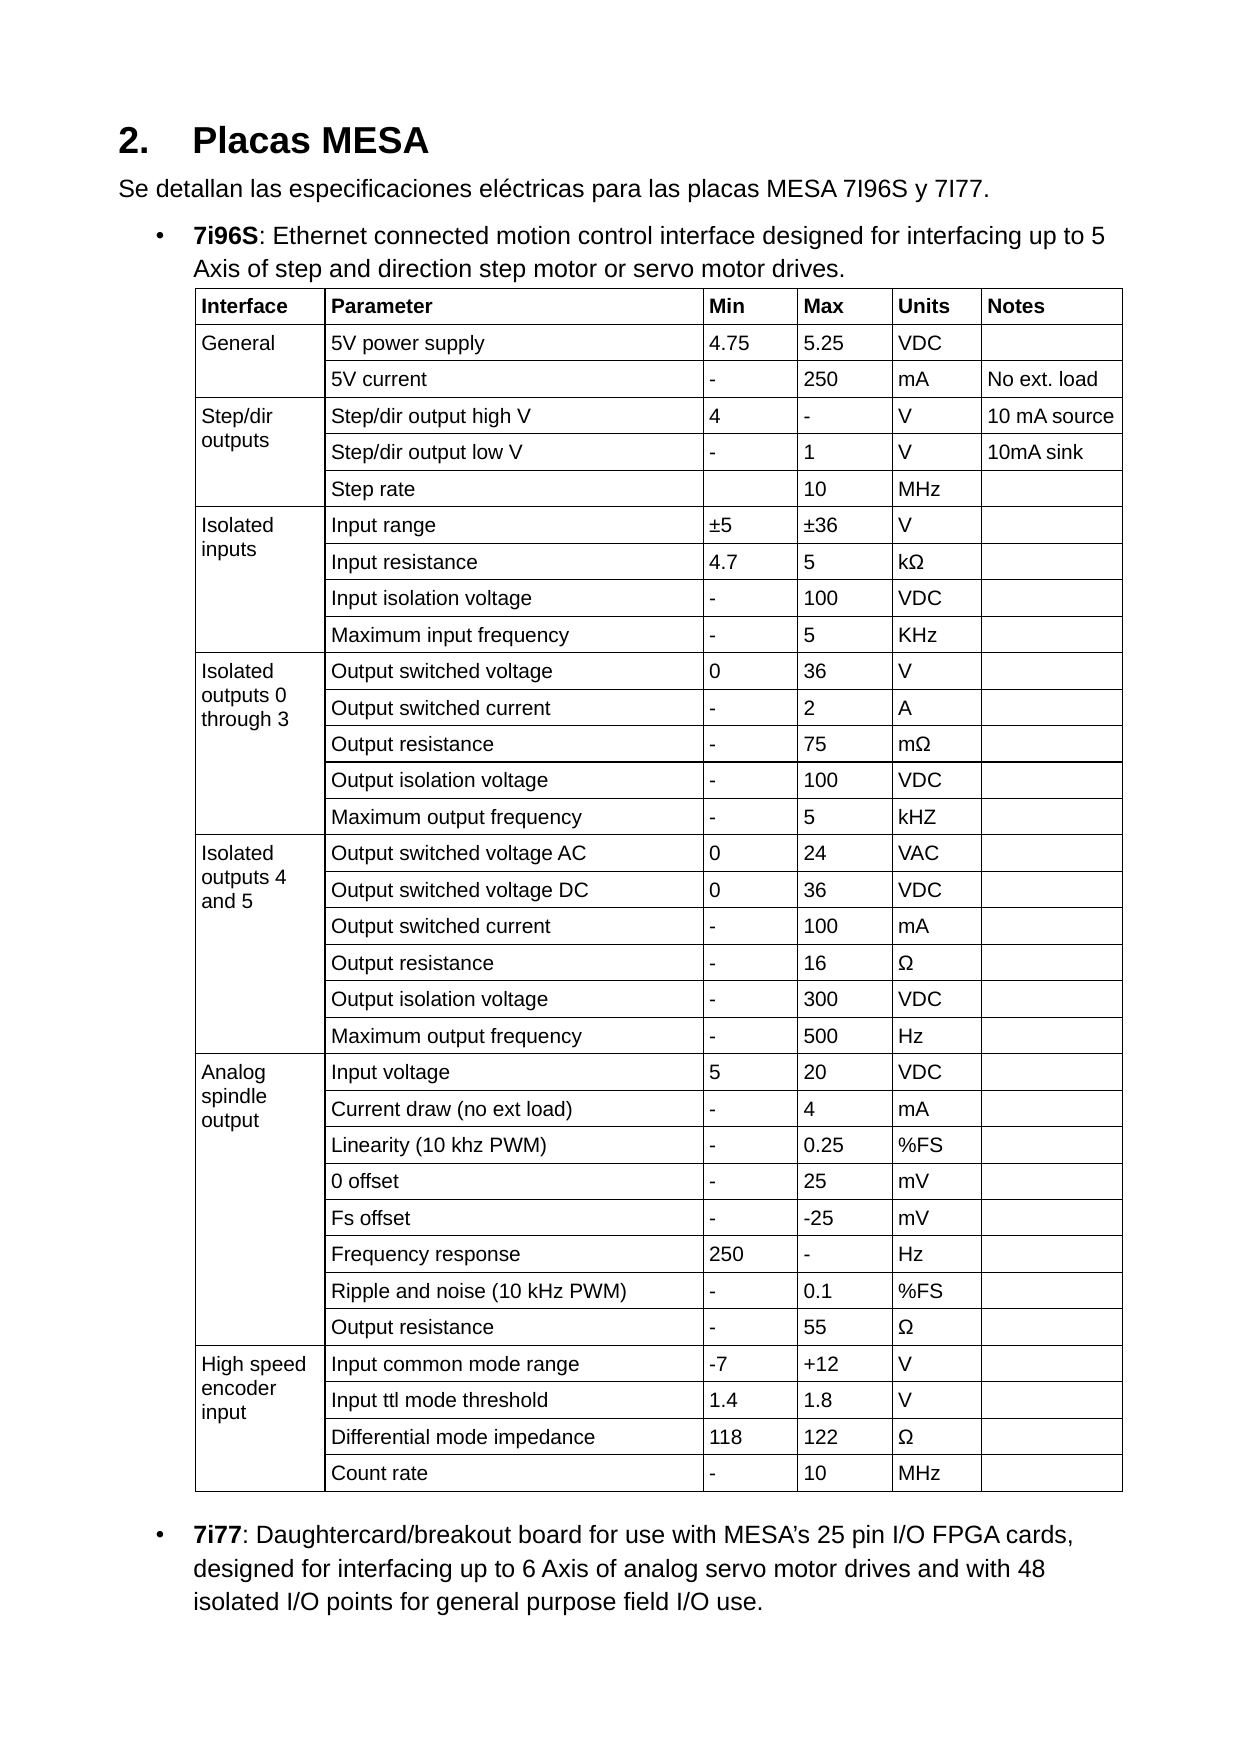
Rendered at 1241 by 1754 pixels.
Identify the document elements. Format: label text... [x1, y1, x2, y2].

table_cell - [704, 1455, 797, 1491]
table_cell Maximum output frequency [326, 799, 703, 834]
table_cell 5 [798, 544, 892, 579]
table_cell ±5 [704, 507, 797, 543]
table_cell 36 [798, 872, 892, 907]
table_cell Step/dir output low V [326, 434, 703, 470]
table_cell [982, 471, 1122, 506]
table_cell V [893, 434, 981, 470]
table_cell mΩ [893, 726, 981, 761]
table_cell 5V current [326, 361, 703, 397]
table_cell MHz [893, 471, 981, 506]
table_cell Input voltage [326, 1054, 703, 1089]
table_cell VDC [893, 1054, 981, 1089]
table_cell - [704, 434, 797, 470]
table_cell - [704, 1018, 797, 1053]
table_cell - [704, 1273, 797, 1308]
table_cell [982, 1018, 1122, 1053]
table_cell 300 [798, 981, 892, 1017]
table_cell - [704, 726, 797, 761]
table_cell Output switched voltage [326, 653, 703, 688]
table_cell Frequency response [326, 1236, 703, 1272]
table_cell Step/dir outputs [196, 398, 324, 506]
table_cell 16 [798, 945, 892, 980]
list 7i77: Daughtercard/breakout board for use with MESA’s 25 pin I/O FPGA cards, designed for interfacing up to 6 Axis of analog servo motor drives and with 48 isolated I/O points for general purpose field I/O use. [156, 1520, 1122, 1615]
table_cell [982, 1273, 1122, 1308]
table_cell - [704, 580, 797, 616]
table_cell 10 [798, 1455, 892, 1491]
table_cell 2 [798, 690, 892, 725]
table_cell [982, 1236, 1122, 1272]
table_cell Count rate [326, 1455, 703, 1491]
table_cell General [196, 325, 324, 397]
table_cell mV [893, 1164, 981, 1199]
table_cell 5V power supply [326, 325, 703, 360]
table_cell 0.1 [798, 1273, 892, 1308]
table_cell V [893, 507, 981, 543]
table_cell mA [893, 1091, 981, 1126]
table_cell 5 [704, 1054, 797, 1089]
table_cell [982, 690, 1122, 725]
table_cell 0 [704, 653, 797, 688]
table_cell [982, 799, 1122, 834]
table_cell [982, 1164, 1122, 1199]
table_cell Maximum input frequency [326, 617, 703, 652]
table_cell [982, 1091, 1122, 1126]
table_cell - [704, 763, 797, 798]
table_cell Step/dir output high V [326, 398, 703, 433]
table_cell Current draw (no ext load) [326, 1091, 703, 1126]
table_cell No ext. load [982, 361, 1122, 397]
table_cell [982, 835, 1122, 871]
table_cell Output switched current [326, 690, 703, 725]
table_cell Output isolation voltage [326, 763, 703, 798]
table_cell [982, 945, 1122, 980]
table_cell [982, 908, 1122, 944]
table_cell [982, 617, 1122, 652]
table_cell +12 [798, 1346, 892, 1381]
table_cell Step rate [326, 471, 703, 506]
table_cell [982, 1382, 1122, 1418]
table_cell 5 [798, 617, 892, 652]
table_cell -25 [798, 1200, 892, 1235]
table_cell Input range [326, 507, 703, 543]
table_cell - [704, 617, 797, 652]
table_cell - [704, 1309, 797, 1345]
table_cell - [704, 1164, 797, 1199]
table_cell Output switched voltage DC [326, 872, 703, 907]
table_cell - [704, 361, 797, 397]
table_cell [982, 1455, 1122, 1491]
table_cell - [798, 1236, 892, 1272]
table_cell Analog spindle output [196, 1054, 324, 1345]
table_cell mA [893, 361, 981, 397]
table_cell 0 [704, 835, 797, 871]
table_cell V [893, 398, 981, 433]
table_header Max [798, 289, 892, 324]
table_cell kΩ [893, 544, 981, 579]
table_cell Input resistance [326, 544, 703, 579]
table_cell 118 [704, 1419, 797, 1454]
table_cell VDC [893, 981, 981, 1017]
table_cell ±36 [798, 507, 892, 543]
table_cell [982, 1127, 1122, 1162]
table_cell -7 [704, 1346, 797, 1381]
table_cell 75 [798, 726, 892, 761]
table_cell Differential mode impedance [326, 1419, 703, 1454]
list 7i96S: Ethernet connected motion control interface designed for interfacing up to 5 Axis of step and direction step motor or servo motor drives. [156, 221, 1122, 283]
table_cell 1.4 [704, 1382, 797, 1418]
table_cell Maximum output frequency [326, 1018, 703, 1053]
table_cell 5 [798, 799, 892, 834]
table_cell 500 [798, 1018, 892, 1053]
table_cell [704, 471, 797, 506]
table_cell mV [893, 1200, 981, 1235]
table_cell Linearity (10 khz PWM) [326, 1127, 703, 1162]
table_cell 10 [798, 471, 892, 506]
table_cell 4 [798, 1091, 892, 1126]
table_cell V [893, 1346, 981, 1381]
table_cell 24 [798, 835, 892, 871]
table_cell [982, 544, 1122, 579]
table_cell [982, 1054, 1122, 1089]
table_cell Output resistance [326, 1309, 703, 1345]
subtitle Placas MESA [118, 118, 1122, 161]
table_cell - [798, 398, 892, 433]
table_cell Isolated outputs 4 and 5 [196, 835, 324, 1053]
table_cell - [704, 981, 797, 1017]
table_cell 250 [798, 361, 892, 397]
table_header Parameter [326, 289, 703, 324]
table_cell - [704, 1200, 797, 1235]
table_cell mA [893, 908, 981, 944]
table_cell Isolated inputs [196, 507, 324, 652]
table_cell [982, 580, 1122, 616]
table_cell 0.25 [798, 1127, 892, 1162]
table_header Units [893, 289, 981, 324]
table_cell [982, 1309, 1122, 1345]
table_cell [982, 981, 1122, 1017]
table_cell 25 [798, 1164, 892, 1199]
table_cell 250 [704, 1236, 797, 1272]
table_cell [982, 325, 1122, 360]
table_cell Input common mode range [326, 1346, 703, 1381]
table_cell VDC [893, 872, 981, 907]
table_cell Fs offset [326, 1200, 703, 1235]
table_cell 55 [798, 1309, 892, 1345]
table_cell Output isolation voltage [326, 981, 703, 1017]
table_cell 0 [704, 872, 797, 907]
table_cell %FS [893, 1127, 981, 1162]
table_cell Hz [893, 1236, 981, 1272]
table_cell 0 offset [326, 1164, 703, 1199]
table_cell 4.7 [704, 544, 797, 579]
table_cell - [704, 945, 797, 980]
table_cell VAC [893, 835, 981, 871]
table_cell [982, 1419, 1122, 1454]
table_cell - [704, 690, 797, 725]
table_cell VDC [893, 325, 981, 360]
table_cell 100 [798, 908, 892, 944]
table_cell Ω [893, 945, 981, 980]
table_cell Output resistance [326, 726, 703, 761]
table_cell [982, 1346, 1122, 1381]
table_header Min [704, 289, 797, 324]
table_cell Ω [893, 1309, 981, 1345]
table_cell [982, 763, 1122, 798]
table_cell 4.75 [704, 325, 797, 360]
table_cell %FS [893, 1273, 981, 1308]
table_cell 1 [798, 434, 892, 470]
table_cell KHz [893, 617, 981, 652]
table_cell Output switched current [326, 908, 703, 944]
table_cell 100 [798, 763, 892, 798]
table_cell VDC [893, 580, 981, 616]
table_cell 20 [798, 1054, 892, 1089]
table_cell kHZ [893, 799, 981, 834]
table_cell - [704, 908, 797, 944]
table_cell - [704, 1127, 797, 1162]
text Se detallan las especificaciones eléctricas para las placas MESA 7I96S y 7I77. [118, 174, 1122, 202]
table_cell [982, 726, 1122, 761]
table_cell 10mA sink [982, 434, 1122, 470]
table_cell - [704, 799, 797, 834]
table_cell [982, 653, 1122, 688]
table_cell Isolated outputs 0 through 3 [196, 653, 324, 834]
table_cell Hz [893, 1018, 981, 1053]
table_cell Input isolation voltage [326, 580, 703, 616]
table_cell 1.8 [798, 1382, 892, 1418]
table_cell V [893, 653, 981, 688]
table_cell [982, 872, 1122, 907]
table_cell VDC [893, 763, 981, 798]
table_cell Output resistance [326, 945, 703, 980]
table_cell 10 mA source [982, 398, 1122, 433]
table_header Notes [982, 289, 1122, 324]
table_cell 36 [798, 653, 892, 688]
table_cell 5.25 [798, 325, 892, 360]
table_cell Ripple and noise (10 kHz PWM) [326, 1273, 703, 1308]
table_cell Input ttl mode threshold [326, 1382, 703, 1418]
table_header Interface [196, 289, 324, 324]
table_cell 100 [798, 580, 892, 616]
table_cell 4 [704, 398, 797, 433]
table_cell A [893, 690, 981, 725]
table_cell Ω [893, 1419, 981, 1454]
table_cell - [704, 1091, 797, 1126]
table_cell [982, 1200, 1122, 1235]
table_cell 122 [798, 1419, 892, 1454]
table_cell MHz [893, 1455, 981, 1491]
table_cell V [893, 1382, 981, 1418]
table_cell Output switched voltage AC [326, 835, 703, 871]
table_cell [982, 507, 1122, 543]
table_cell High speed encoder input [196, 1346, 324, 1491]
